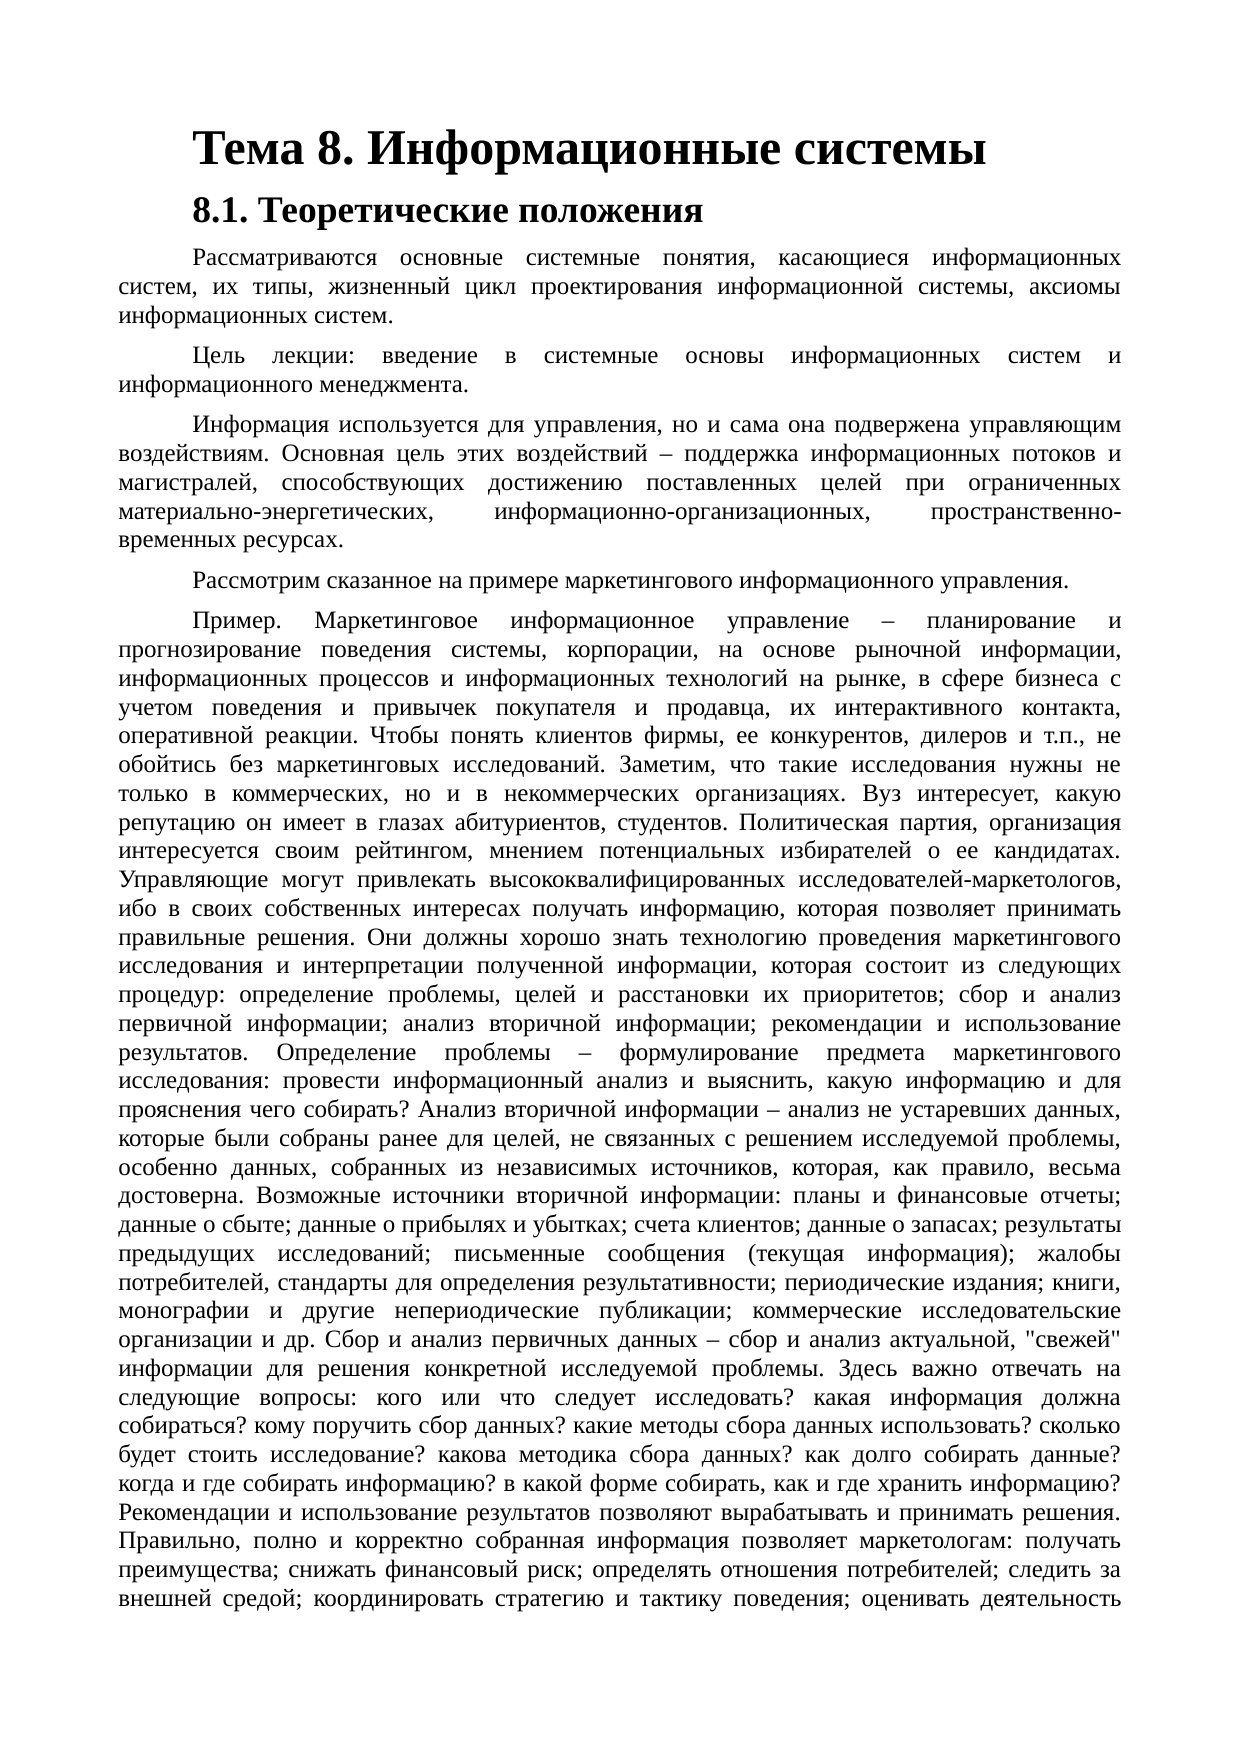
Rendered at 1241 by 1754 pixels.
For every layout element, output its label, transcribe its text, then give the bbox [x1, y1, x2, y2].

text Цель лекции: введение в системные основы информационных систем и информационного менеджмента. [118, 340, 1122, 398]
subtitle 8.1. Теоретические положения [118, 187, 1122, 231]
text Информация используется для управления, но и сама она подвержена управляющим воздействиям. Основная цель этих воздействий – поддержка информационных потоков и магистралей, способствующих достижению поставленных целей при ограниченных материально-энергетических, информационно-организационных, пространственно-временных ресурсах. [118, 409, 1122, 553]
text Рассматриваются основные системные понятия, касающиеся информационных систем, их типы, жизненный цикл проектирования информационной системы, аксиомы информационных систем. [118, 242, 1122, 328]
text Рассмотрим сказанное на примере маркетингового информационного управления. [118, 565, 1122, 594]
text Пример. Маркетинговое информационное управление – планирование и прогнозирование поведения системы, корпорации, на основе рыночной информации, информационных процессов и информационных технологий на рынке, в сфере бизнеса с учетом поведения и привычек покупателя и продавца, их интерактивного контакта, оперативной реакции. Чтобы понять клиентов фирмы, ее конкурентов, дилеров и т.п., не обойтись без маркетинговых исследований. Заметим, что такие исследования нужны не только в коммерческих, но и в некоммерческих организациях. Вуз интересует, какую репутацию он имеет в глазах абитуриентов, студентов. Политическая партия, организация интересуется своим рейтингом, мнением потенциальных избирателей о ее кандидатах. Управляющие могут привлекать высококвалифицированных исследователей-маркетологов, ибо в своих собственных интересах получать информацию, которая позволяет принимать правильные решения. Они должны хорошо знать технологию проведения маркетингового исследования и интерпретации полученной информации, которая состоит из следующих процедур: определение проблемы, целей и расстановки их приоритетов; сбор и анализ первичной информации; анализ вторичной информации; рекомендации и использование результатов. Определение проблемы – формулирование предмета маркетингового исследования: провести информационный анализ и выяснить, какую информацию и для прояснения чего собирать? Анализ вторичной информации – анализ не устаревших данных, которые были собраны ранее для целей, не связанных с решением исследуемой проблемы, особенно данных, собранных из независимых источников, которая, как правило, весьма достоверна. Возможные источники вторичной информации: планы и финансовые отчеты; данные о сбыте; данные о прибылях и убытках; счета клиентов; данные о запасах; результаты предыдущих исследований; письменные сообщения (текущая информация); жалобы потребителей, стандарты для определения результативности; периодические издания; книги, монографии и другие непериодические публикации; коммерческие исследовательские организации и др. Сбор и анализ первичных данных – сбор и анализ актуальной, "свежей" информации для решения конкретной исследуемой проблемы. Здесь важно отвечать на следующие вопросы: кого или что следует исследовать? какая информация должна собираться? кому поручить сбор данных? какие методы сбора данных использовать? сколько будет стоить исследование? какова методика сбора данных? как долго собирать данные? когда и где собирать информацию? в какой форме собирать, как и где хранить информацию? Рекомендации и использование результатов позволяют вырабатывать и принимать решения. Правильно, полно и корректно собранная информация позволяет маркетологам: получать преимущества; снижать финансовый риск; определять отношения потребителей; следить за внешней средой; координировать стратегию и тактику поведения; оценивать деятельность [118, 606, 1122, 1612]
subtitle Тема 8. Информационные системы [118, 118, 1122, 176]
